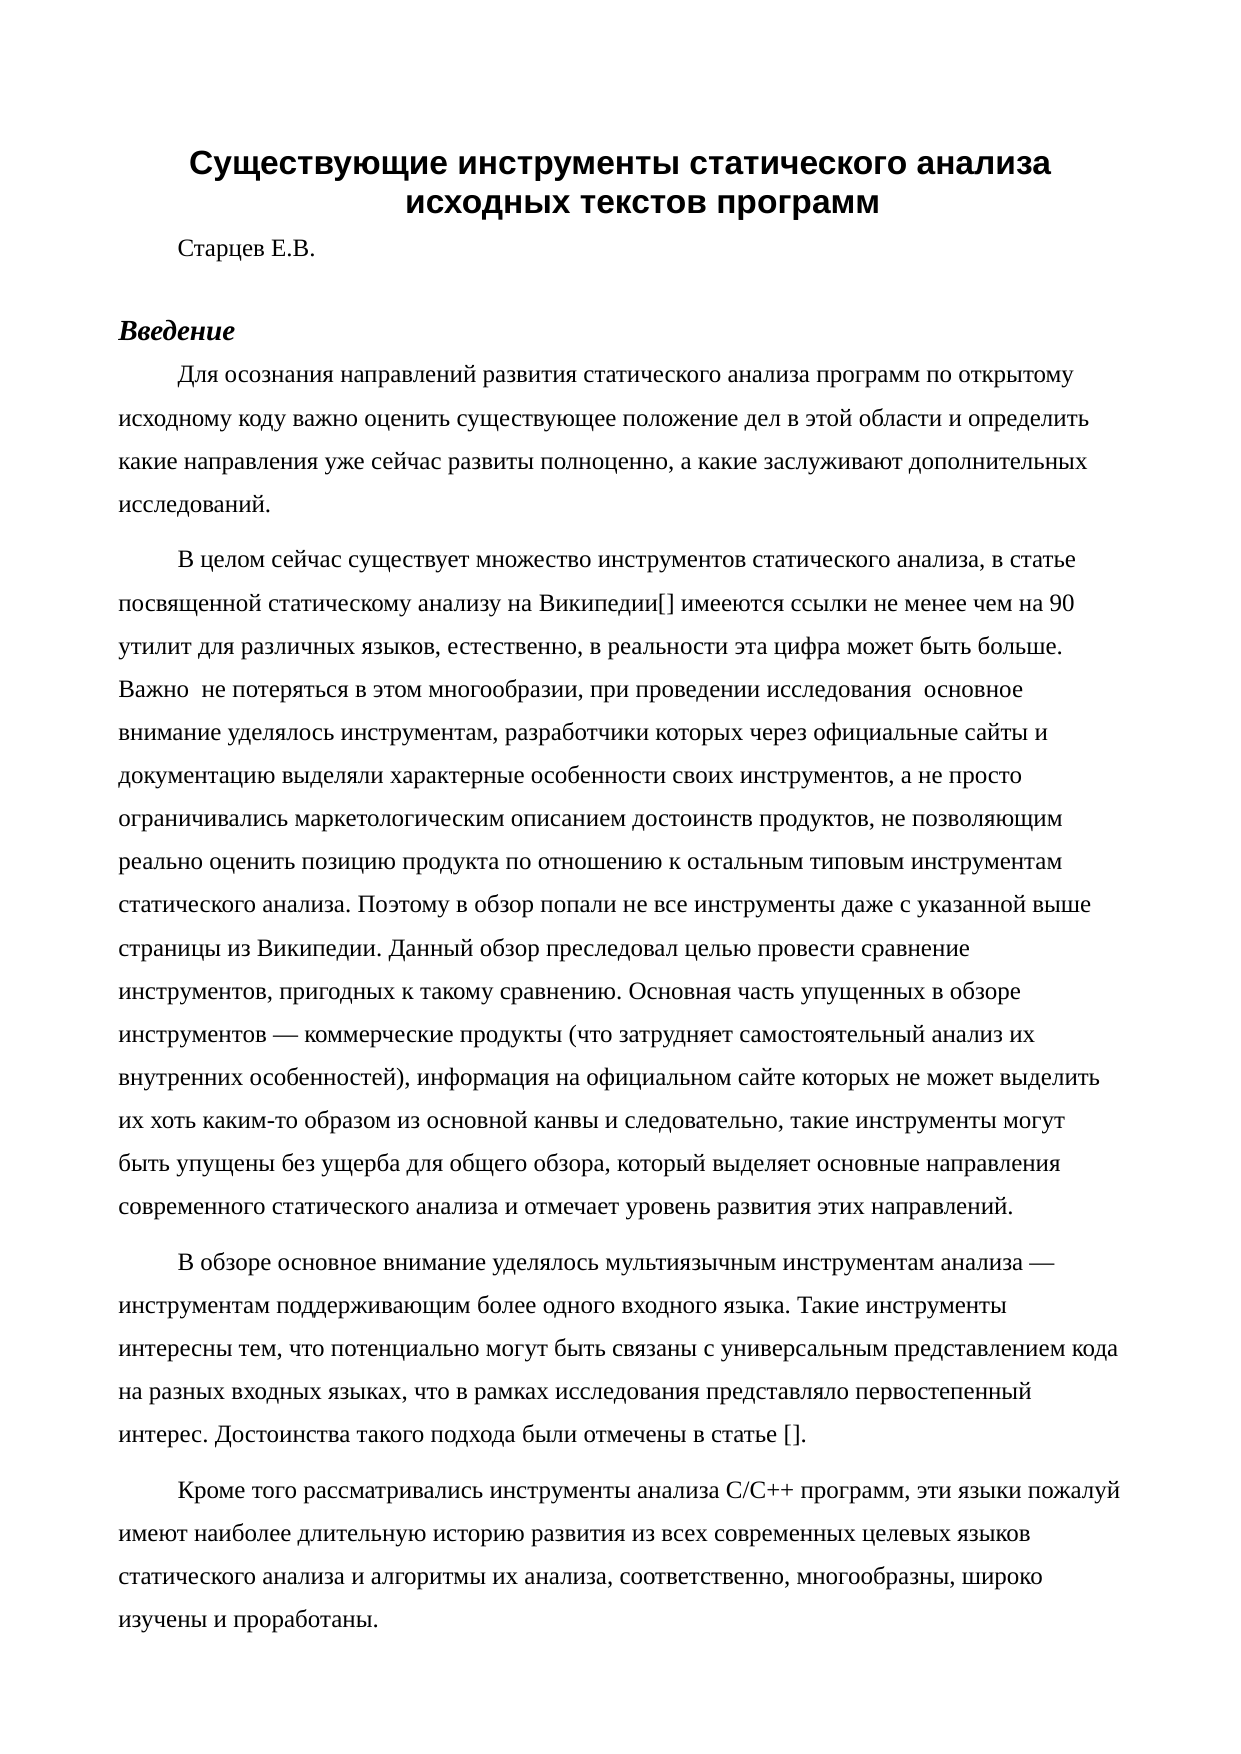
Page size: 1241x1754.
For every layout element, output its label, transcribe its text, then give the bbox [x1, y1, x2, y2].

text Кроме того рассматривались инструменты анализа С/С++ программ, эти языки пожалуй имеют наиболее длительную историю развития из всех современных целевых языков статического анализа и алгоритмы их анализа, соответственно, многообразны, широко изучены и проработаны. [118, 1475, 1122, 1633]
subtitle Введение [118, 313, 1122, 347]
subtitle Существующие инструменты статического анализа исходных текстов программ [118, 143, 1122, 220]
text Старцев Е.В. [118, 233, 1122, 262]
text Для осознания направлений развития статического анализа программ по открытому исходному коду важно оценить существующее положение дел в этой области и определить какие направления уже сейчас развиты полноценно, а какие заслуживают дополнительных исследований. [118, 359, 1122, 518]
text В целом сейчас существует множество инструментов статического анализа, в статье посвященной статическому анализу на Википедии[] имееются ссылки не менее чем на 90 утилит для различных языков, естественно, в реальности эта цифра может быть больше. Важно не потеряться в этом многообразии, при проведении исследования основное внимание уделялось инструментам, разработчики которых через официальные сайты и документацию выделяли характерные особенности своих инструментов, а не просто ограничивались маркетологическим описанием достоинств продуктов, не позволяющим реально оценить позицию продукта по отношению к остальным типовым инструментам статического анализа. Поэтому в обзор попали не все инструменты даже с указанной выше страницы из Википедии. Данный обзор преследовал целью провести сравнение инструментов, пригодных к такому сравнению. Основная часть упущенных в обзоре инструментов — коммерческие продукты (что затрудняет самостоятельный анализ их внутренних особенностей), информация на официальном сайте которых не может выделить их хоть каким-то образом из основной канвы и следовательно, такие инструменты могут быть упущены без ущерба для общего обзора, который выделяет основные направления современного статического анализа и отмечает уровень развития этих направлений. [118, 544, 1122, 1220]
text В обзоре основное внимание уделялось мультиязычным инструментам анализа — инструментам поддерживающим более одного входного языка. Такие инструменты интересны тем, что потенциально могут быть связаны с универсальным представлением кода на разных входных языках, что в рамках исследования представляло первостепенный интерес. Достоинства такого подхода были отмечены в статье []. [118, 1247, 1122, 1448]
